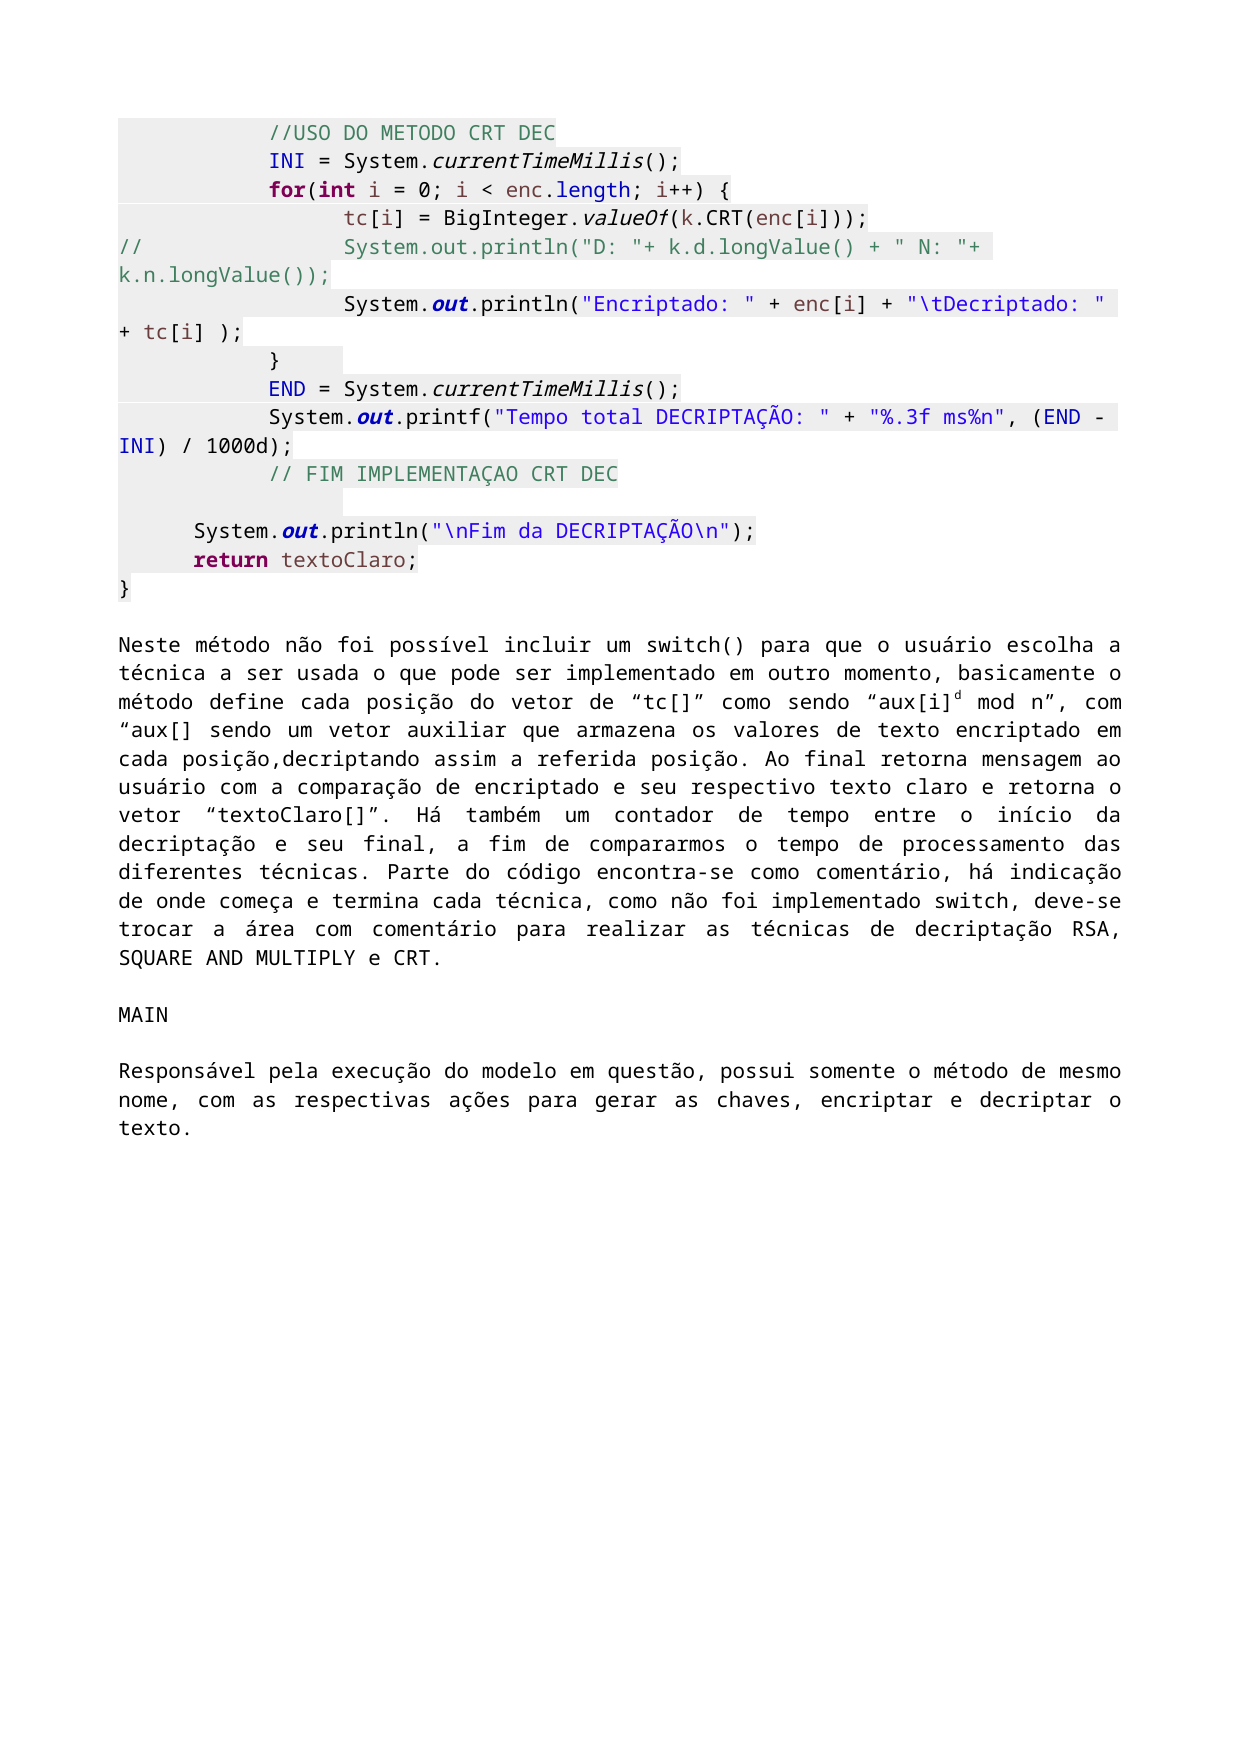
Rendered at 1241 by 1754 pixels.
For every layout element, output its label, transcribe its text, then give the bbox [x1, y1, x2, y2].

text System.out.printf("Tempo total DECRIPTAÇÃO: " + "%.3f ms%n", (END - INI) / 1000d); [118, 402, 1122, 459]
text // FIM IMPLEMENTAÇAO CRT DEC [118, 459, 1122, 488]
text for(int i = 0; i < enc.length; i++) { [118, 175, 1122, 203]
text Neste método não foi possível incluir um switch() para que o usuário escolha a técnica a ser usada o que pode ser implementado em outro momento, basicamente o método define cada posição do vetor de “tc[]” como sendo “aux[i]d mod n”, com “aux[] sendo um vetor auxiliar que armazena os valores de texto encriptado em cada posição,decriptando assim a referida posição. Ao final retorna mensagem ao usuário com a comparação de encriptado e seu respectivo texto claro e retorna o vetor “textoClaro[]”. Há também um contador de tempo entre o início da decriptação e seu final, a fim de compararmos o tempo de processamento das diferentes técnicas. Parte do código encontra-se como comentário, há indicação de onde começa e termina cada técnica, como não foi implementado switch, deve-se trocar a área com comentário para realizar as técnicas de decriptação RSA, SQUARE AND MULTIPLY e CRT. [118, 630, 1122, 971]
text } [118, 346, 1122, 374]
text } [118, 573, 1122, 602]
text System.out.println("Encriptado: " + enc[i] + "\tDecriptado: " + tc[i] ); [118, 289, 1122, 346]
text INI = System.currentTimeMillis(); [118, 147, 1122, 175]
text return textoClaro; [118, 545, 1122, 573]
text Responsável pela execução do modelo em questão, possui somente o método de mesmo nome, com as respectivas ações para gerar as chaves, encriptar e decriptar o texto. [118, 1057, 1122, 1142]
text MAIN [118, 1000, 1122, 1028]
text tc[i] = BigInteger.valueOf(k.CRT(enc[i])); [118, 203, 1122, 232]
text //USO DO METODO CRT DEC [118, 118, 1122, 147]
text System.out.println("\nFim da DECRIPTAÇÃO\n"); [118, 516, 1122, 545]
text END = System.currentTimeMillis(); [118, 374, 1122, 402]
text // System.out.println("D: "+ k.d.longValue() + " N: "+ k.n.longValue()); [118, 232, 1122, 289]
